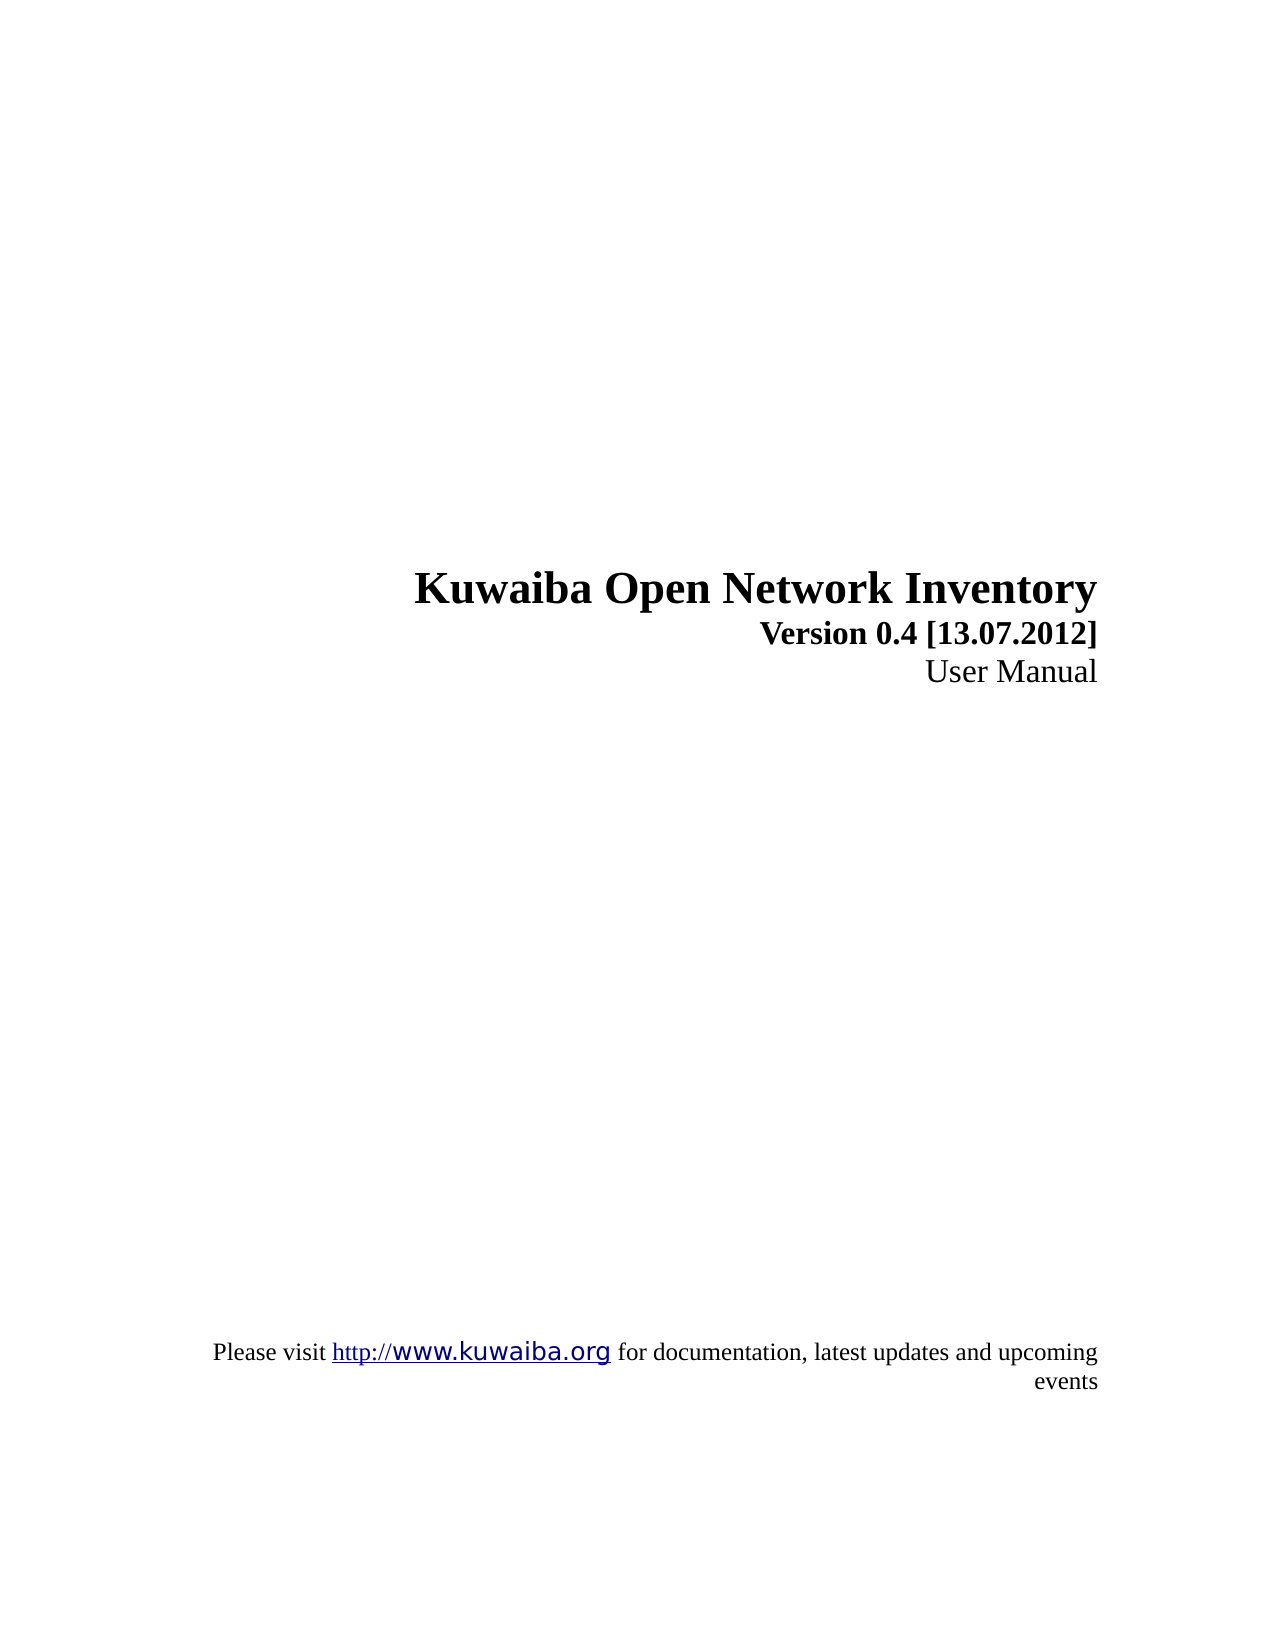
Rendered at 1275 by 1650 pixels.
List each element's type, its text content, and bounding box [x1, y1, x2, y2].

text Kuwaiba Open Network Inventory [177, 561, 1098, 613]
text User Manual [177, 652, 1098, 690]
text Please visit http://www.kuwaiba.org for documentation, latest updates and upcoming events [177, 1337, 1098, 1395]
text Version 0.4 [13.07.2012] [177, 613, 1098, 652]
